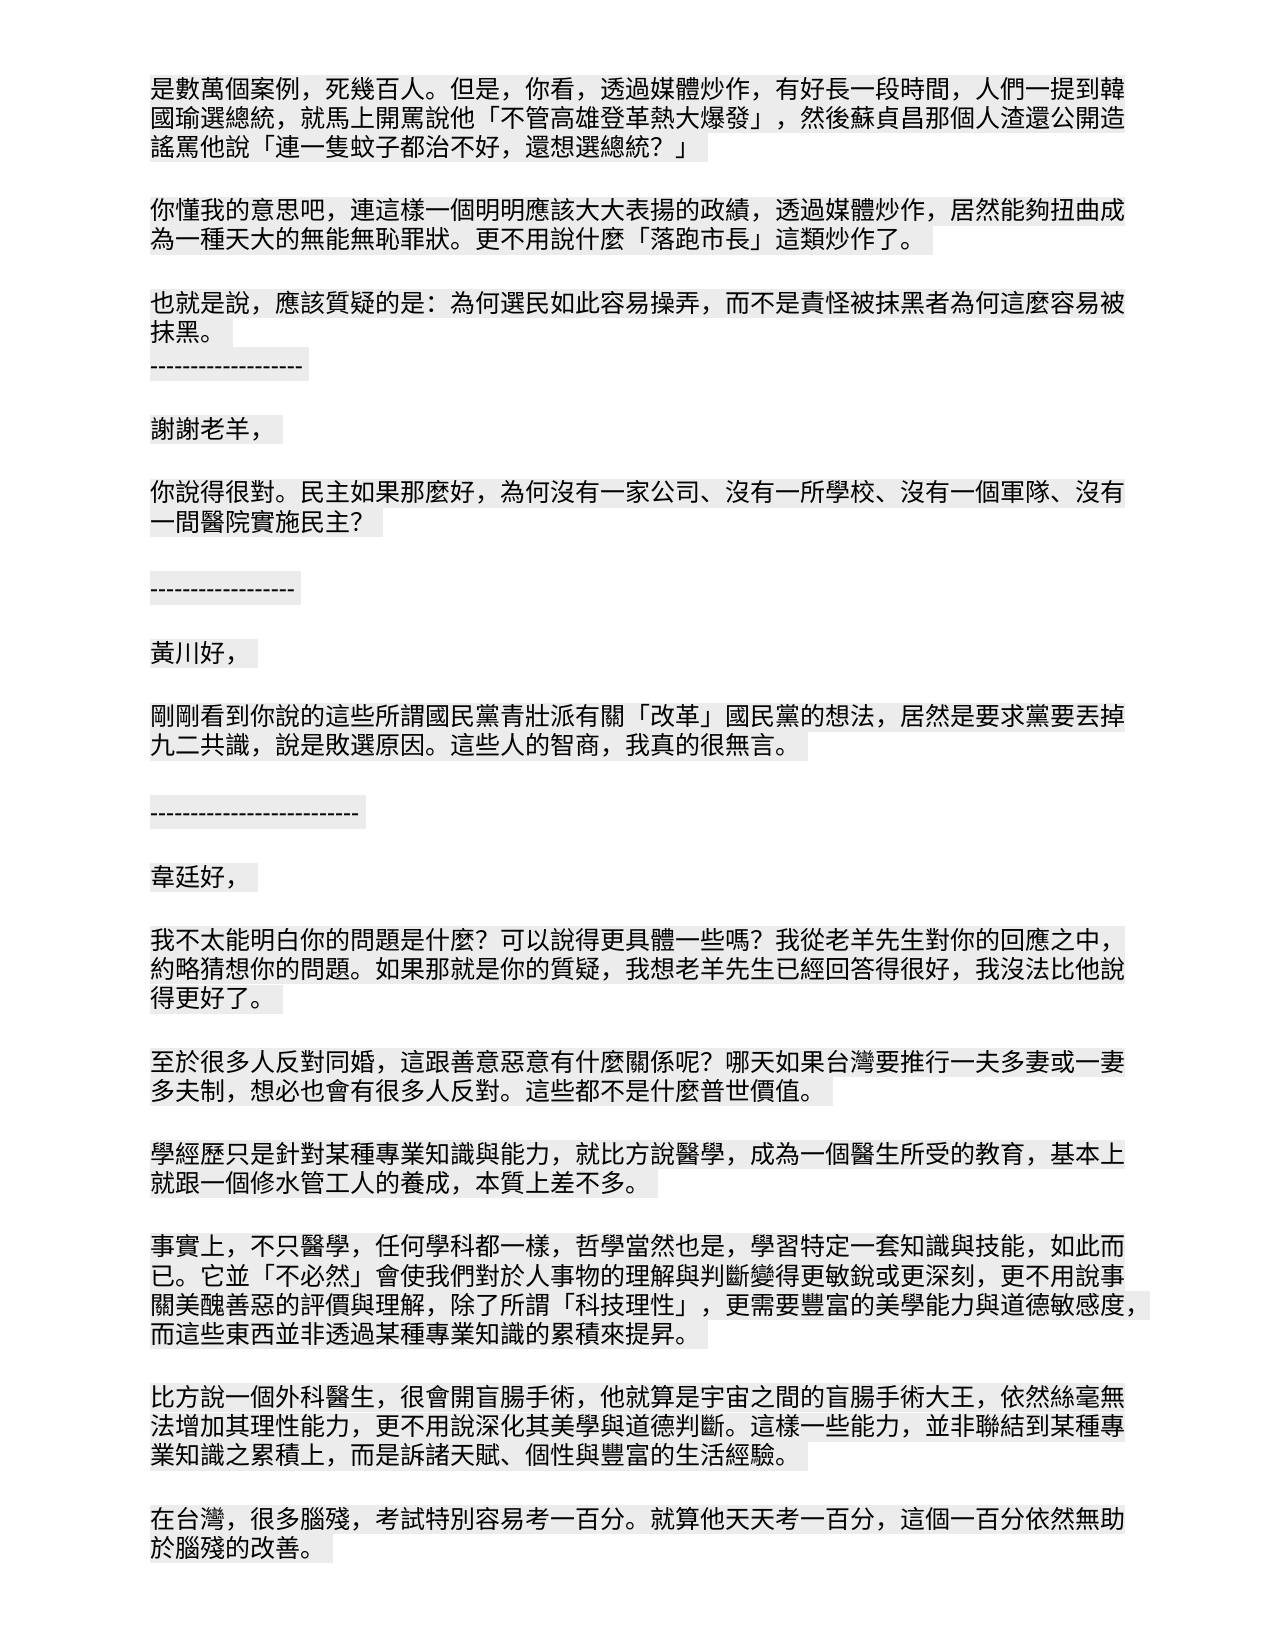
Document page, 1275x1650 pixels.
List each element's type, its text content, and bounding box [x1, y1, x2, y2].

text 謝謝大齊，你說得對，大陸很大，凡事沒法一概而論，不像台灣就一個小島，同質性很高。 我「考察」過大陸幾個宜居城市，不要太繁華，也別太荒野，例如杭州、南京、青島、昆明與大理等等。不過，房價不便宜。 ---------------- 崇庭好， 我刪了你最後一句，希望你別介意。因為，事情既然已經那樣就那樣了，不需要用同樣的錯來指正另一個錯。 ----------------- 佳穎好， 我不敢說「不相信」，但我確實「無法理解」總統選舉結果的得票狀況。我認為完全違反「常識」，但想不出機關何在。 也許它是事實，如果真是這樣，那意味著我的判斷與經驗以及眾人所謂常識完全不靠譜。我一直在想，為何自己的常識性判斷會如此遠離事實；倘若韓國瑜小輸個頂多三、五十萬票，這不令人驚奇。但是，輸了250萬票，我認為匪夷所思。 --------------- 謝謝志鵬。 就政治而言，島內選舉改變不了中美鬥爭這齣戲；它所能改變的不是鬥爭結局，而是它的過程。走了對的路，辛苦少一點；走錯了路，折磨就多一點，乃至烽火漫天。 就道德與智能而言，種種選舉 (不光這一次) 也許只是彰顯了人性的普遍脆弱、冷漠與自私及其愚昧而易於操弄。古今中外，盡皆如此，台灣尤甚，也許那是因為島嶼殖民已久，極端封閉。 你如果跟台灣人說你活在一個完全密不通風的社會，他一定不會相信。蔣家年代，你跟周遭同學們說我們需要民主，所有人都笑掉大牙，他們會跟你說台灣就是世界民主的燈塔，蔣家是世界民主的偉人。 -------------------- 龍祥好， 歷史很難回溯重新假設，因為變數太多。 假設，假設我三十幾年前願意接受各方推舉出來從政，說不定台灣和祖國早已統一。這樣一些假設其實意義不大。 就跟下棋一樣，假設我先前如何如何佈局，我應已勝券在握？這類假設之所以沒有意義是因為，當你先前走法不同，對方當然也就會跟著調整。 國民黨內，不管是在人品之正直與清廉、能力、學經歷及真誠、熱情的人格特質和群眾感染力等等等，還能找到一個比韓更加無懈可擊的人嗎？任誰出來選，只要和人渣黨對上，一樣會被抹黑到臭不可聞。 而且，美國強力介入大選以及外圍大環境之政治炒作，這些影響都不會因為個人而有所差別。 也就是說，勝負的關鍵因素，內部在於媒體與長年教育，外部在於美國所操作的各種因素 (例如港獨反中)，韓國瑜事實上應該就是最佳人選。其它如王金平，黑資料恐怕可以寫成一本書，為富不仁的郭台銘就更不用說了，至於吳敦義，應該連里長也選不上。 朱立倫是王、郭、吳三位人士中爭議最少，但他仍然有很多真假難辨的不堪過往，所謂「砂石倫」只是其中之一。而且，如果要抹紅，朱更容易抹，因為他頂頂大名的岳父高育仁，黑資料一大堆，其中包括操盤賄選的案子。 再說，會有幾個選民對陰陰沉沉、言語不太由衷的朱立倫能產生熱情？ 至於什麼韓國瑜剛選上高雄市長就選總統，這不是問題。無數的政治人物就是這樣。它之所以成為一個「問題」是因為媒體瘋狂炒作。就如同有一陣子我在高雄一直聽到什麼「登革熱大爆發」的坊間談話。 韓國瑜在防治登革熱的表現可以得100分，僅數十例，一個人也沒死，而賴、菊等人則是數萬個案例，死幾百人。但是，你看，透過媒體炒作，有好長一段時間，人們一提到韓國瑜選總統，就馬上開罵說他「不管高雄登革熱大爆發」，然後蘇貞昌那個人渣還公開造謠罵他說「連一隻蚊子都治不好，還想選總統？」 你懂我的意思吧，連這樣一個明明應該大大表揚的政績，透過媒體炒作，居然能夠扭曲成為一種天大的無能無恥罪狀。更不用說什麼「落跑市長」這類炒作了。 也就是說，應該質疑的是：為何選民如此容易操弄，而不是責怪被抹黑者為何這麼容易被抹黑。 ------------------- 謝謝老羊， 你說得很對。民主如果那麼好，為何沒有一家公司、沒有一所學校、沒有一個軍隊、沒有一間醫院實施民主？ ------------------ 黃川好， 剛剛看到你說的這些所謂國民黨青壯派有關「改革」國民黨的想法，居然是要求黨要丟掉九二共識，說是敗選原因。這些人的智商，我真的很無言。 -------------------------- 韋廷好， 我不太能明白你的問題是什麼？可以說得更具體一些嗎？我從老羊先生對你的回應之中，約略猜想你的問題。如果那就是你的質疑，我想老羊先生已經回答得很好，我沒法比他說得更好了。 至於很多人反對同婚，這跟善意惡意有什麼關係呢？哪天如果台灣要推行一夫多妻或一妻多夫制，想必也會有很多人反對。這些都不是什麼普世價值。 學經歷只是針對某種專業知識與能力，就比方說醫學，成為一個醫生所受的教育，基本上就跟一個修水管工人的養成，本質上差不多。 事實上，不只醫學，任何學科都一樣，哲學當然也是，學習特定一套知識與技能，如此而已。它並「不必然」會使我們對於人事物的理解與判斷變得更敏銳或更深刻，更不用說事關美醜善惡的評價與理解，除了所謂「科技理性」，更需要豐富的美學能力與道德敏感度，而這些東西並非透過某種專業知識的累積來提昇。 比方說一個外科醫生，很會開盲腸手術，他就算是宇宙之間的盲腸手術大王，依然絲毫無法增加其理性能力，更不用說深化其美學與道德判斷。這樣一些能力，並非聯結到某種專業知識之累積上，而是訴諸天賦、個性與豐富的生活經驗。 在台灣，很多腦殘，考試特別容易考一百分。就算他天天考一百分，這個一百分依然無助於腦殘的改善。 至於道德表現，不是一種行為主義概念。很多人渣很可能一輩子都做所謂「好事」。很多良善之士，卻有可能「壞事」做不少，甚至前科累累。我們看一個人的好壞，不是看他有沒有前科，也不是看他有幾個女朋友或男朋友，過馬路有沒有走斑馬線，而是看一些肉眼看不見的東西。 舉個例，前幾天台大醫學院某個入口不是有一個女學生辱罵韓粉、不准他們上廁所嗎，我只能說，當這樣一個人來到我面前時，我肯定會嚇得屁滾尿流；不是因為其表面言行之可怕，而是因為這些言行所透露出來的某種說不上來的感覺、心思與「價值態度」。 相反地，我寫過一篇「維根斯坦與梅豔芳」，其實我對梅豔芳根本一無所知，只是曾經在電視上看過幾分鐘的閒話家常。但我很篤定地相信我能理解這個人，哪怕我對她的生平一無所知。為什麼呢？因為從她的幾句言行，我能「看」得出來那些無法言喻的東西。 Marc Léopold Benjamin Bloch是法國年鑑學派創始人，我不知道他的生平，但二十多年前曾在某本書上讀到他參加反納粹運動，遭到槍決。在刑場上，旁邊站著一個十六歲少年，準備一同受刑，很害怕，問 Bloch 說「會痛嗎？」Bloch身子靠近他，在少年耳邊輕聲安慰說：「不會的，一點也不會痛。」 光憑這一點，我就知道這是一個善良的人，而且「夠聰明」。因為，惟有某種過人的智慧，才有可能擁有某種動人的溫柔。 對於這些問題，恐怕得寫上好幾本書也還是講不清楚。請參閱巴勒網及生命親系譜以及無數過往書面雜誌期刊或網路文字。 另外，當說理不可能時，理性的盡頭當然就是拳頭。 還有，可信的資訊渠道還是很多，例如 RT，鳳凰衛視，WSWS，Global Research、John Pilger、Noam Chomsky、Wikileak 等等等，講不完。當然，還有巴勒網。 我發現你的思維方式有一種「溜滑梯」、扭曲原意、跳脫原有語意範疇及誇大化等幾點特徵。溜滑梯就是不當推論，一推三萬五千里。比方說很多反動保人士很喜歡罵說：為什麼不保護蟑螂、蚊子？難道牠們不是動物？ 其實，一個良好的批評或反駁，理當是鎖定對方論點之中最強的概念核心加以攻擊，而不是先把對方的某句話挖出來，去掉脈絡，然後一推三萬五千里，接著再給它扭曲一下，溜一下滑梯，最後再加以攻擊。這時候，人家其實不知道你是在攻擊什麼。 再說明一下我這句話：「一個良好的批評或反駁，理當是鎖定對方論點之中最強的概念核心加以攻擊」，就比方說我們若要質疑知識的「本質性」，最好的攻擊目標就是物理或數學，想辦法否定其知識具有某種本質，而不是攻擊虛無飄渺看似鬼話連篇的心理分析。亦即：如果連物理、數學都具有非關本質之建構性，那麼，整個知識體系之本質性，其實也就受到挑戰。 [150, 75, 1125, 1563]
